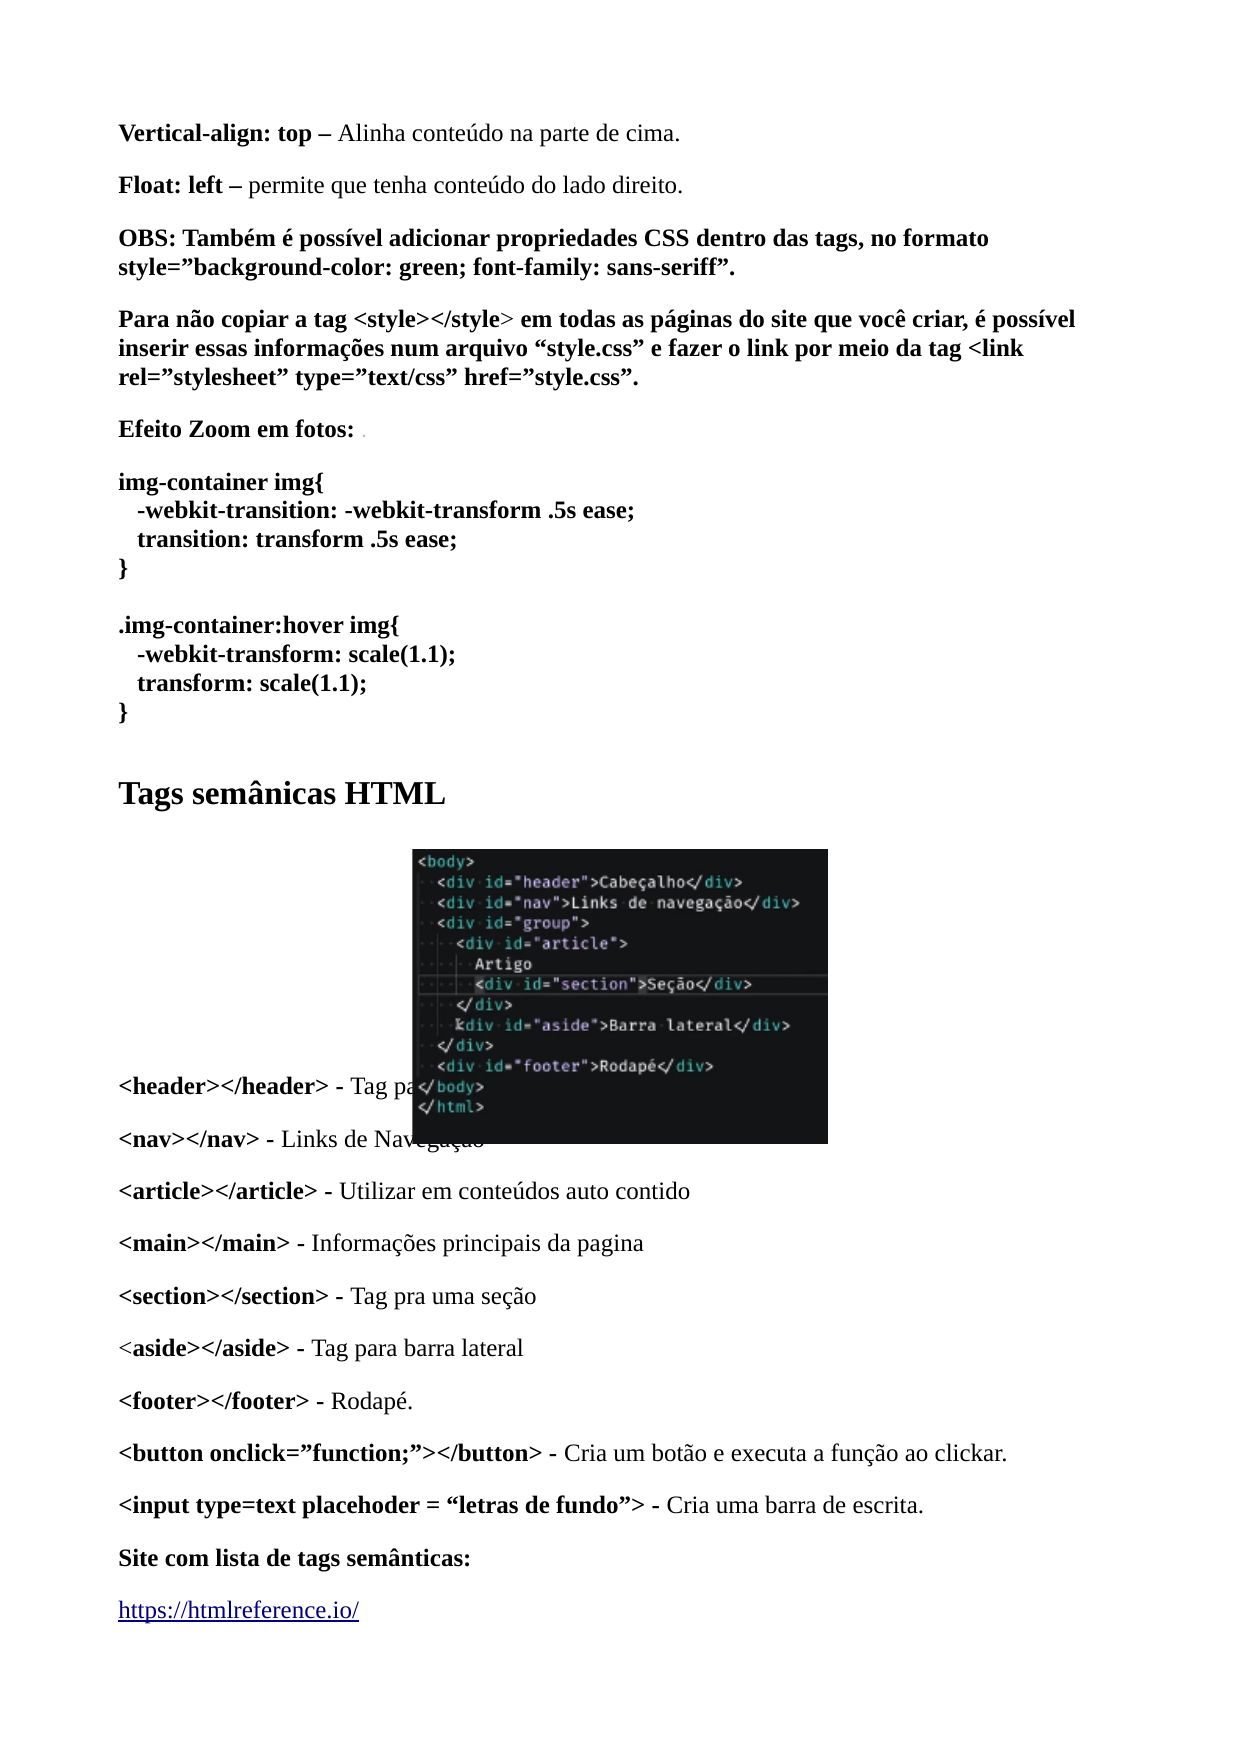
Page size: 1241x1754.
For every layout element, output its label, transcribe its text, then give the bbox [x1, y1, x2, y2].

text <header></header> - Tag para cabeçalhos [118, 1071, 412, 1100]
text Vertical-align: top – Alinha conteúdo na parte de cima. [118, 118, 1122, 147]
text img-container img{ [118, 467, 1122, 496]
text <article></article> - Utilizar em conteúdos auto contido [118, 1176, 1122, 1205]
text <header></header> - Tag para cabeçalhos [828, 1071, 1122, 1100]
text <aside></aside> - Tag para barra lateral [118, 1333, 1122, 1362]
text <button onclick=”function;”></button> - Cria um botão e executa a função ao clickar. [118, 1438, 1122, 1467]
picture [412, 849, 828, 1144]
text } [118, 697, 1122, 726]
text <main></main> - Informações principais da pagina [118, 1228, 1122, 1257]
text https://htmlreference.io/ [118, 1595, 1122, 1624]
text -webkit-transition: -webkit-transform .5s ease; [118, 496, 1122, 524]
text Efeito Zoom em fotos: . [118, 414, 1122, 443]
text } [118, 553, 1122, 582]
text Site com lista de tags semânticas: [118, 1543, 1122, 1572]
text <nav></nav> - Links de Navegação [454, 1124, 1122, 1152]
text <footer></footer> - Rodapé. [118, 1386, 1122, 1414]
text <section></section> - Tag pra uma seção [118, 1281, 1122, 1310]
text transition: transform .5s ease; [118, 524, 1122, 553]
text <input type=text placehoder = “letras de fundo”> - Cria uma barra de escrita. [118, 1491, 1122, 1519]
text .img-container:hover img{ [118, 611, 1122, 639]
text -webkit-transform: scale(1.1); [118, 639, 1122, 668]
text Tags semânicas HTML [118, 773, 1122, 811]
text Para não copiar a tag <style></style> em todas as páginas do site que você criar, é possível inserir essas informações num arquivo “style.css” e fazer o link por meio da tag <link rel=”stylesheet” type=”text/css” href=”style.css”. [118, 304, 1122, 390]
text Float: left – permite que tenha conteúdo do lado direito. [118, 171, 1122, 199]
text <nav></nav> - Links de Navegação [118, 1124, 428, 1152]
text OBS: Também é possível adicionar propriedades CSS dentro das tags, no formato style=”background-color: green; font-family: sans-seriff”. [118, 223, 1122, 280]
text transform: scale(1.1); [118, 668, 1122, 697]
